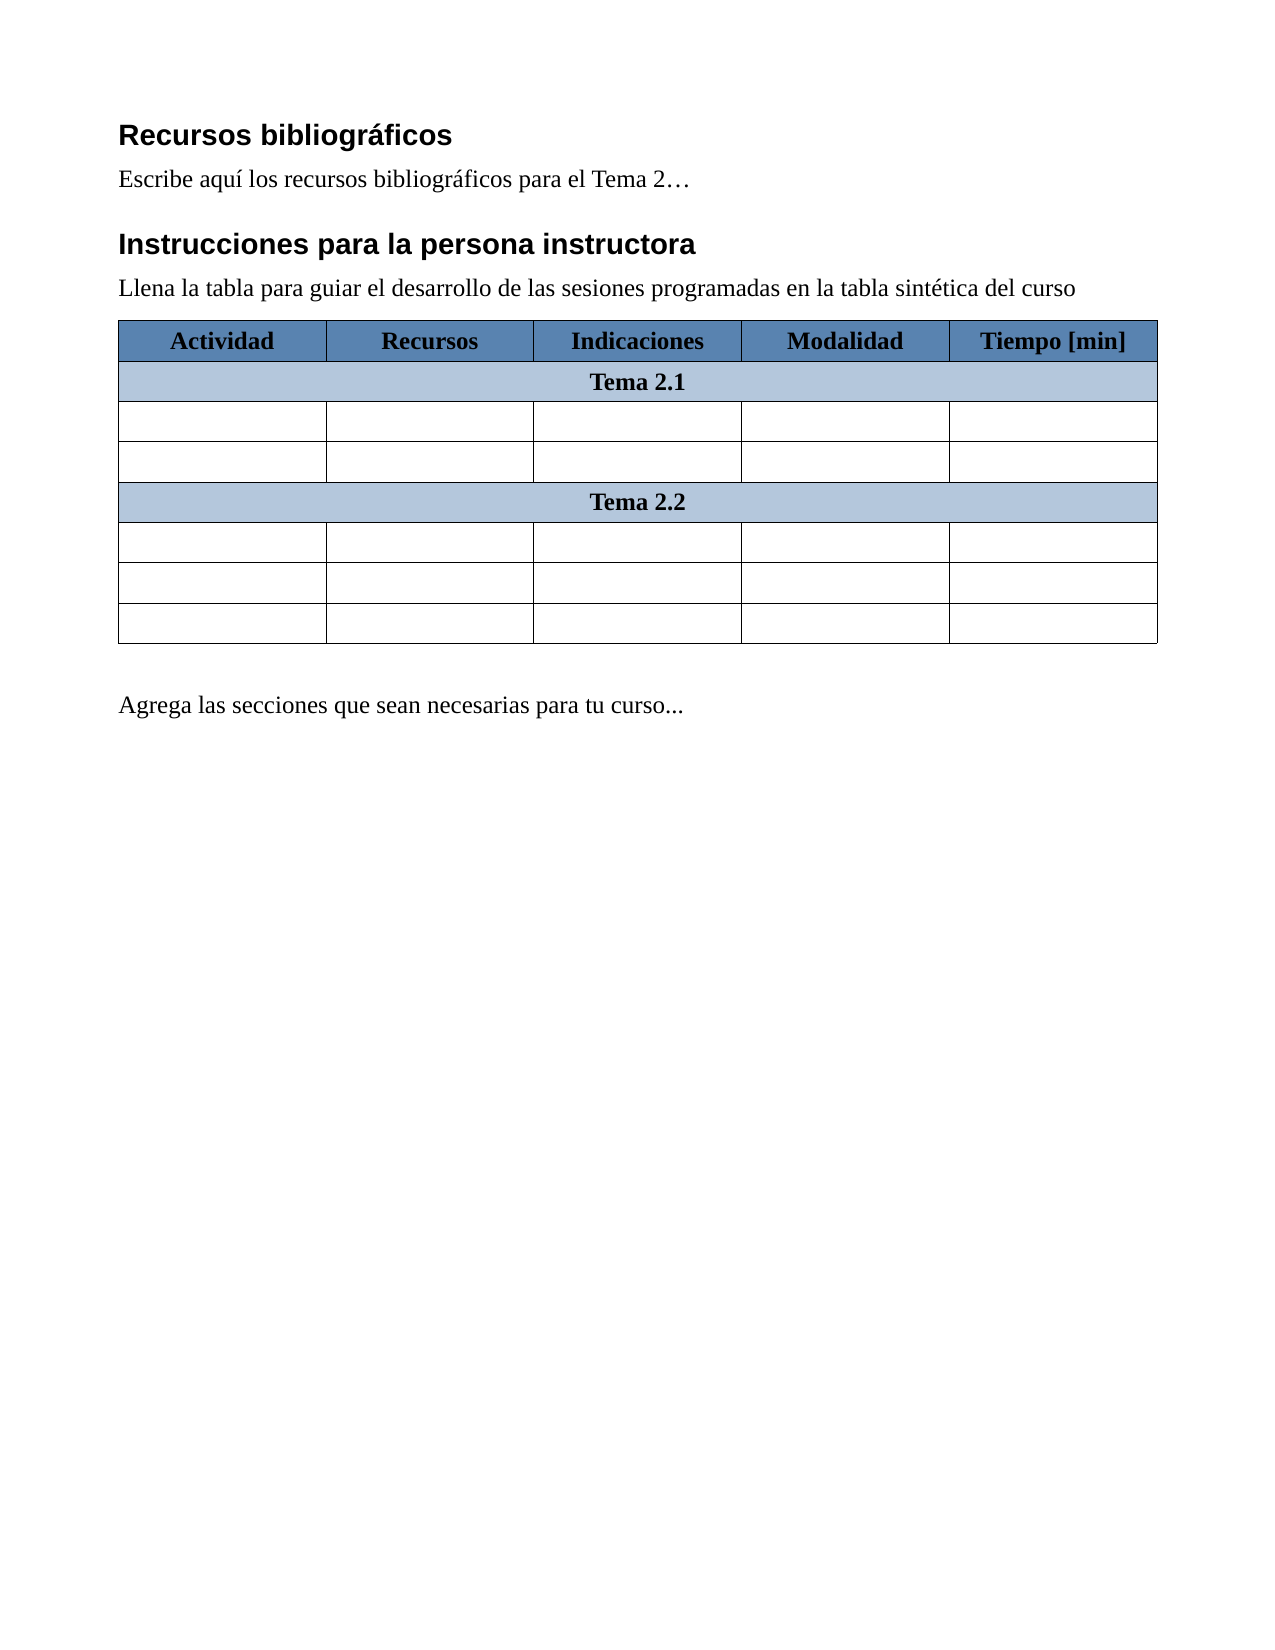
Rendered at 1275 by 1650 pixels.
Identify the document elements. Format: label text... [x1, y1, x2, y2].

table_cell [327, 442, 533, 482]
table_cell [119, 563, 326, 603]
table_header Tiempo [min] [950, 321, 1157, 361]
table_cell [742, 563, 949, 603]
table_cell [950, 604, 1157, 643]
table_cell [742, 402, 949, 441]
table_cell [119, 523, 326, 562]
table_header Recursos [327, 321, 533, 361]
table_cell [534, 442, 741, 482]
table_cell [534, 402, 741, 441]
table_cell [119, 402, 326, 441]
text Escribe aquí los recursos bibliográficos para el Tema 2… [118, 164, 1157, 193]
table_cell [950, 523, 1157, 562]
table_header Indicaciones [534, 321, 741, 361]
table_cell Tema 2.1 [119, 362, 1157, 401]
table_cell [534, 563, 741, 603]
table_cell [327, 563, 533, 603]
table_cell [327, 604, 533, 643]
table_cell [534, 604, 741, 643]
table_cell [742, 442, 949, 482]
table_cell [950, 442, 1157, 482]
table_header Modalidad [742, 321, 949, 361]
table_cell [742, 523, 949, 562]
table_cell [119, 604, 326, 643]
table_cell [742, 604, 949, 643]
table_cell [950, 563, 1157, 603]
text Llena la tabla para guiar el desarrollo de las sesiones programadas en la tabla sintética del curso [118, 273, 1157, 302]
table_cell [119, 442, 326, 482]
table_header Actividad [119, 321, 326, 361]
subtitle Instrucciones para la persona instructora [118, 227, 1157, 260]
table_cell [327, 402, 533, 441]
table_cell Tema 2.2 [119, 483, 1157, 522]
text Agrega las secciones que sean necesarias para tu curso... [118, 691, 1157, 719]
table_cell [950, 402, 1157, 441]
table_cell [327, 523, 533, 562]
subtitle Recursos bibliográficos [118, 118, 1157, 152]
table_cell [534, 523, 741, 562]
